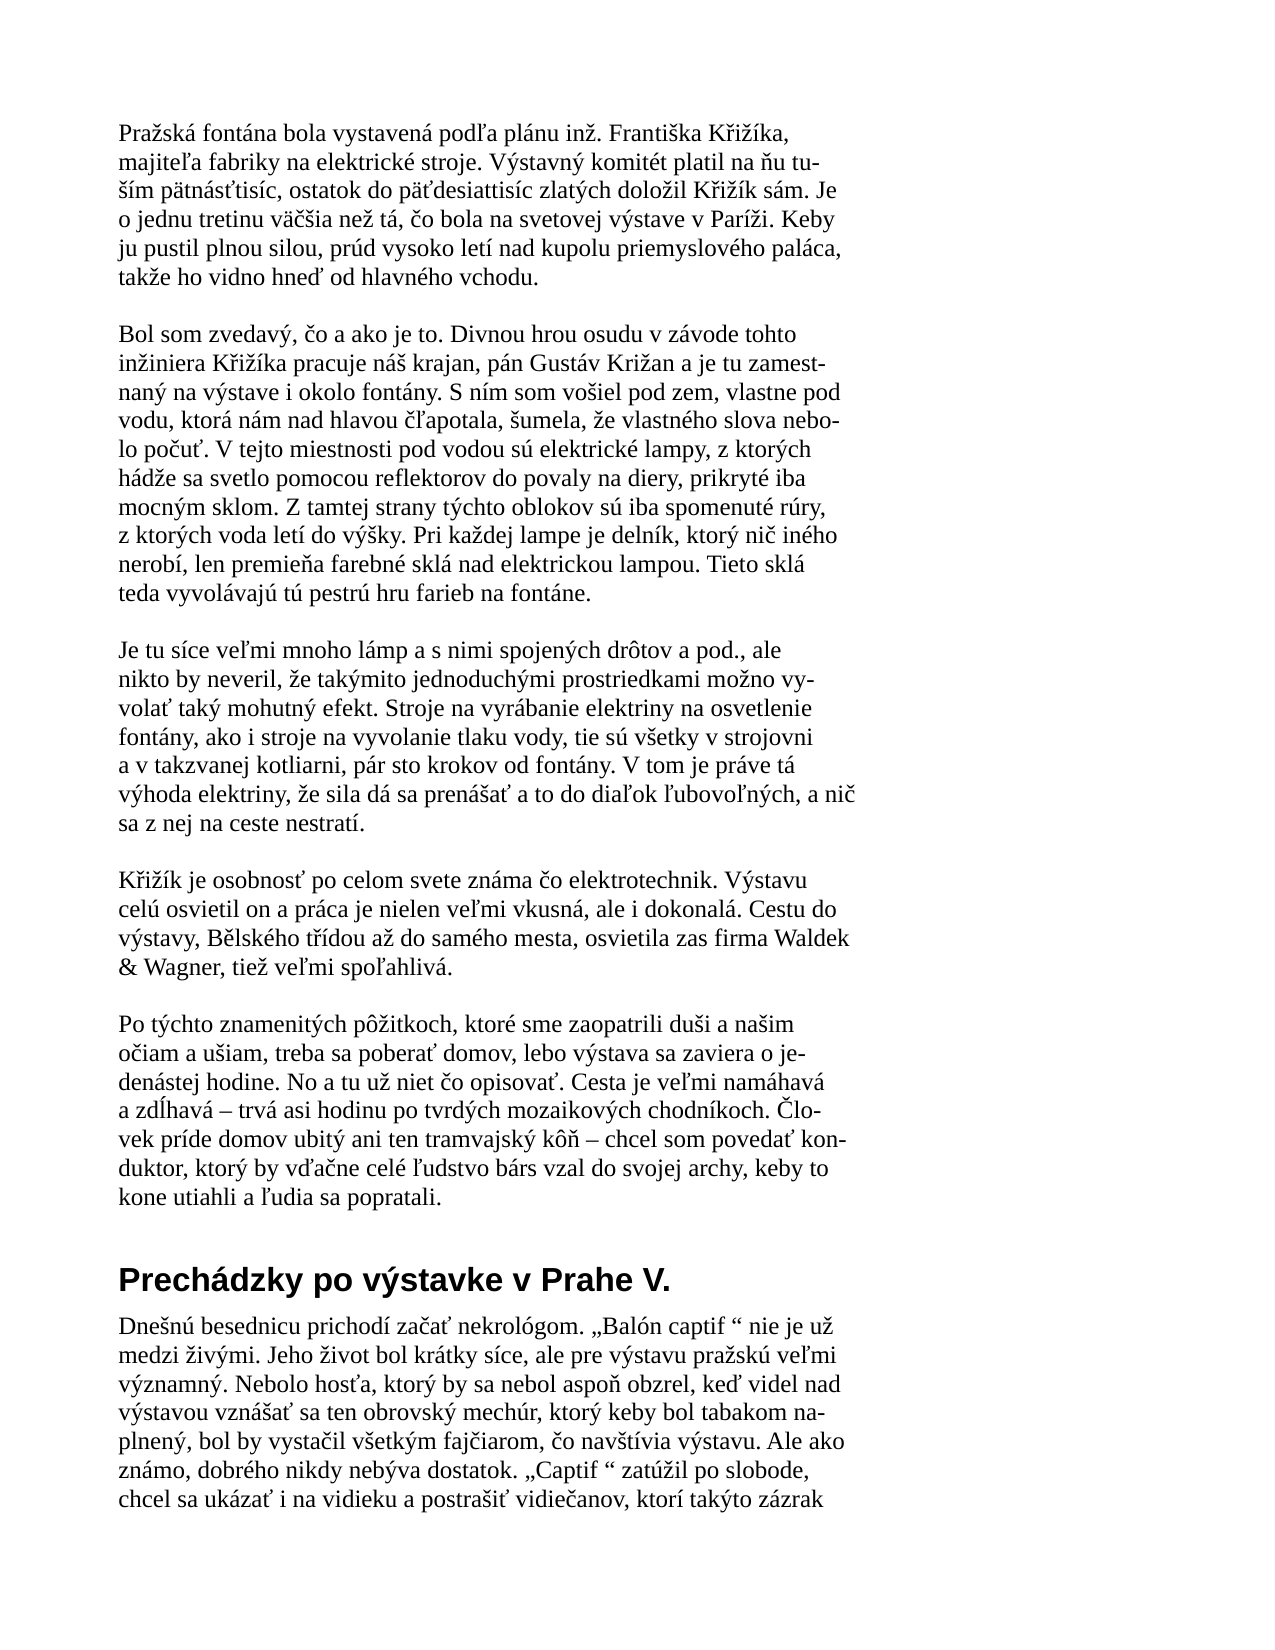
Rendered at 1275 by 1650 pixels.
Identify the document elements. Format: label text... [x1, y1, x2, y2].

text volať taký mo­hutný efekt. Stroje na vyrábanie elektriny na osvet­lenie [118, 693, 1157, 722]
text o jednu tretinu väčšia než tá, čo bola na svetovej výstave v Paríži. Keby [118, 204, 1157, 233]
text zná­mo, dobrého nikdy nebýva dostatok. „Captif “ zatúžil po slobode, [118, 1455, 1157, 1484]
text Bol som zvedavý, čo a ako je to. Divnou hrou osudu v závode tohto [118, 319, 1157, 348]
text & Wagner, tiež veľmi spoľahlivá. [118, 952, 1157, 981]
text denástej hodine. No a tu už niet čo opisovať. Cesta je veľmi namáhavá [118, 1067, 1157, 1096]
text sa z nej na ceste nestratí. [118, 808, 1157, 837]
subtitle Prechádzky po výstavke v Prahe V. [118, 1260, 1157, 1299]
text Po týchto znamenitých pôžitkoch, ktoré sme za­opatrili duši a našim [118, 1009, 1157, 1038]
text celú osvietil on a práca je nielen veľmi vkusná, ale i dokonalá. Cestu do [118, 894, 1157, 923]
text Křižík je osobnosť po celom svete známa čo elek­trotechnik. Výstavu [118, 866, 1157, 894]
text Je tu síce veľmi mnoho lámp a s nimi spojených drôtov a pod., ale [118, 636, 1157, 664]
text medzi živými. Jeho život bol krátky síce, ale pre výstavu pražskú veľmi [118, 1340, 1157, 1369]
text fontány, ako i stroje na vyvolanie tlaku vody, tie sú všetky v strojovni [118, 722, 1157, 751]
text ším pätnásťtisíc, ostatok do päťdesiattisíc zlatých doložil Křižík sám. Je [118, 176, 1157, 204]
text významný. Nebolo hosťa, ktorý by sa nebol aspoň obzrel, keď vi­del nad [118, 1369, 1157, 1397]
text nerobí, len premieňa farebné sklá nad elektrickou lam­pou. Tieto sklá [118, 549, 1157, 578]
text a zdĺhavá – trvá asi hodinu po tvrdých mozaikových chodníkoch. Člo- [118, 1096, 1157, 1124]
text teda vyvolávajú tú pestrú hru farieb na fontáne. [118, 578, 1157, 607]
text takže ho vidno hneď od hlavného vchodu. [118, 262, 1157, 291]
text majiteľa fabriky na elektrické stroje. Výstavný komitét platil na ňu tu- [118, 147, 1157, 176]
text Dnešnú besednicu prichodí začať nekrológom. „Ba­lón captif “ nie je už [118, 1311, 1157, 1340]
text z ktorých voda letí do výšky. Pri každej lampe je delník, ktorý nič iného [118, 521, 1157, 549]
text naný na výstave i okolo fontány. S ním som vošiel pod zem, vlastne pod [118, 377, 1157, 406]
text hádže sa svetlo pomocou reflektorov do povaly na diery, pri­kryté iba [118, 463, 1157, 492]
text vodu, ktorá nám nad hlavou čľapotala, šumela, že vlastného slova nebo- [118, 406, 1157, 434]
text nikto by neveril, že takýmito jed­noduchými prostriedkami možno vy- [118, 664, 1157, 693]
text chcel sa ukázať i na vidieku a postrašiť vidiečanov, ktorí takýto zázrak [118, 1484, 1157, 1512]
text výhoda elektriny, že sila dá sa prenášať a to do diaľok ľubo­voľných, a nič [118, 779, 1157, 808]
text kone utiahli a ľudia sa popratali. [118, 1182, 1157, 1211]
text očiam a ušiam, treba sa poberať domov, lebo výstava sa zaviera o je- [118, 1038, 1157, 1067]
text výstavou vznášať sa ten obrovský mechúr, ktorý keby bol tabakom na- [118, 1397, 1157, 1426]
text ju pustil plnou silou, prúd vy­soko letí nad kupolu priemyslového paláca, [118, 233, 1157, 262]
text duktor, ktorý by vďačne celé ľudstvo bárs vzal do svojej archy, keby to [118, 1153, 1157, 1182]
text inžiniera Křižíka pracuje náš krajan, pán Gustáv Križan a je tu zamest- [118, 348, 1157, 377]
text plnený, bol by vystačil všetkým fajčiarom, čo navštívia výstavu. Ale ako [118, 1426, 1157, 1455]
text mocným sklom. Z tamtej strany týchto oblo­kov sú iba spomenuté rúry, [118, 492, 1157, 521]
text Pražská fontána bola vystavená podľa plánu inž. Fran­tiška Křižíka, [118, 118, 1157, 147]
text vek príde domov ubitý ani ten tramvajský kôň – chcel som povedať kon- [118, 1124, 1157, 1153]
text výstavy, Bělského třídou až do samého mesta, osvietila zas firma Waldek [118, 923, 1157, 952]
text lo počuť. V tejto miestnosti pod vodou sú elektrické lampy, z ktorých [118, 434, 1157, 463]
text a v takzvanej kotliarni, pár sto krokov od fontány. V tom je práve tá [118, 751, 1157, 779]
